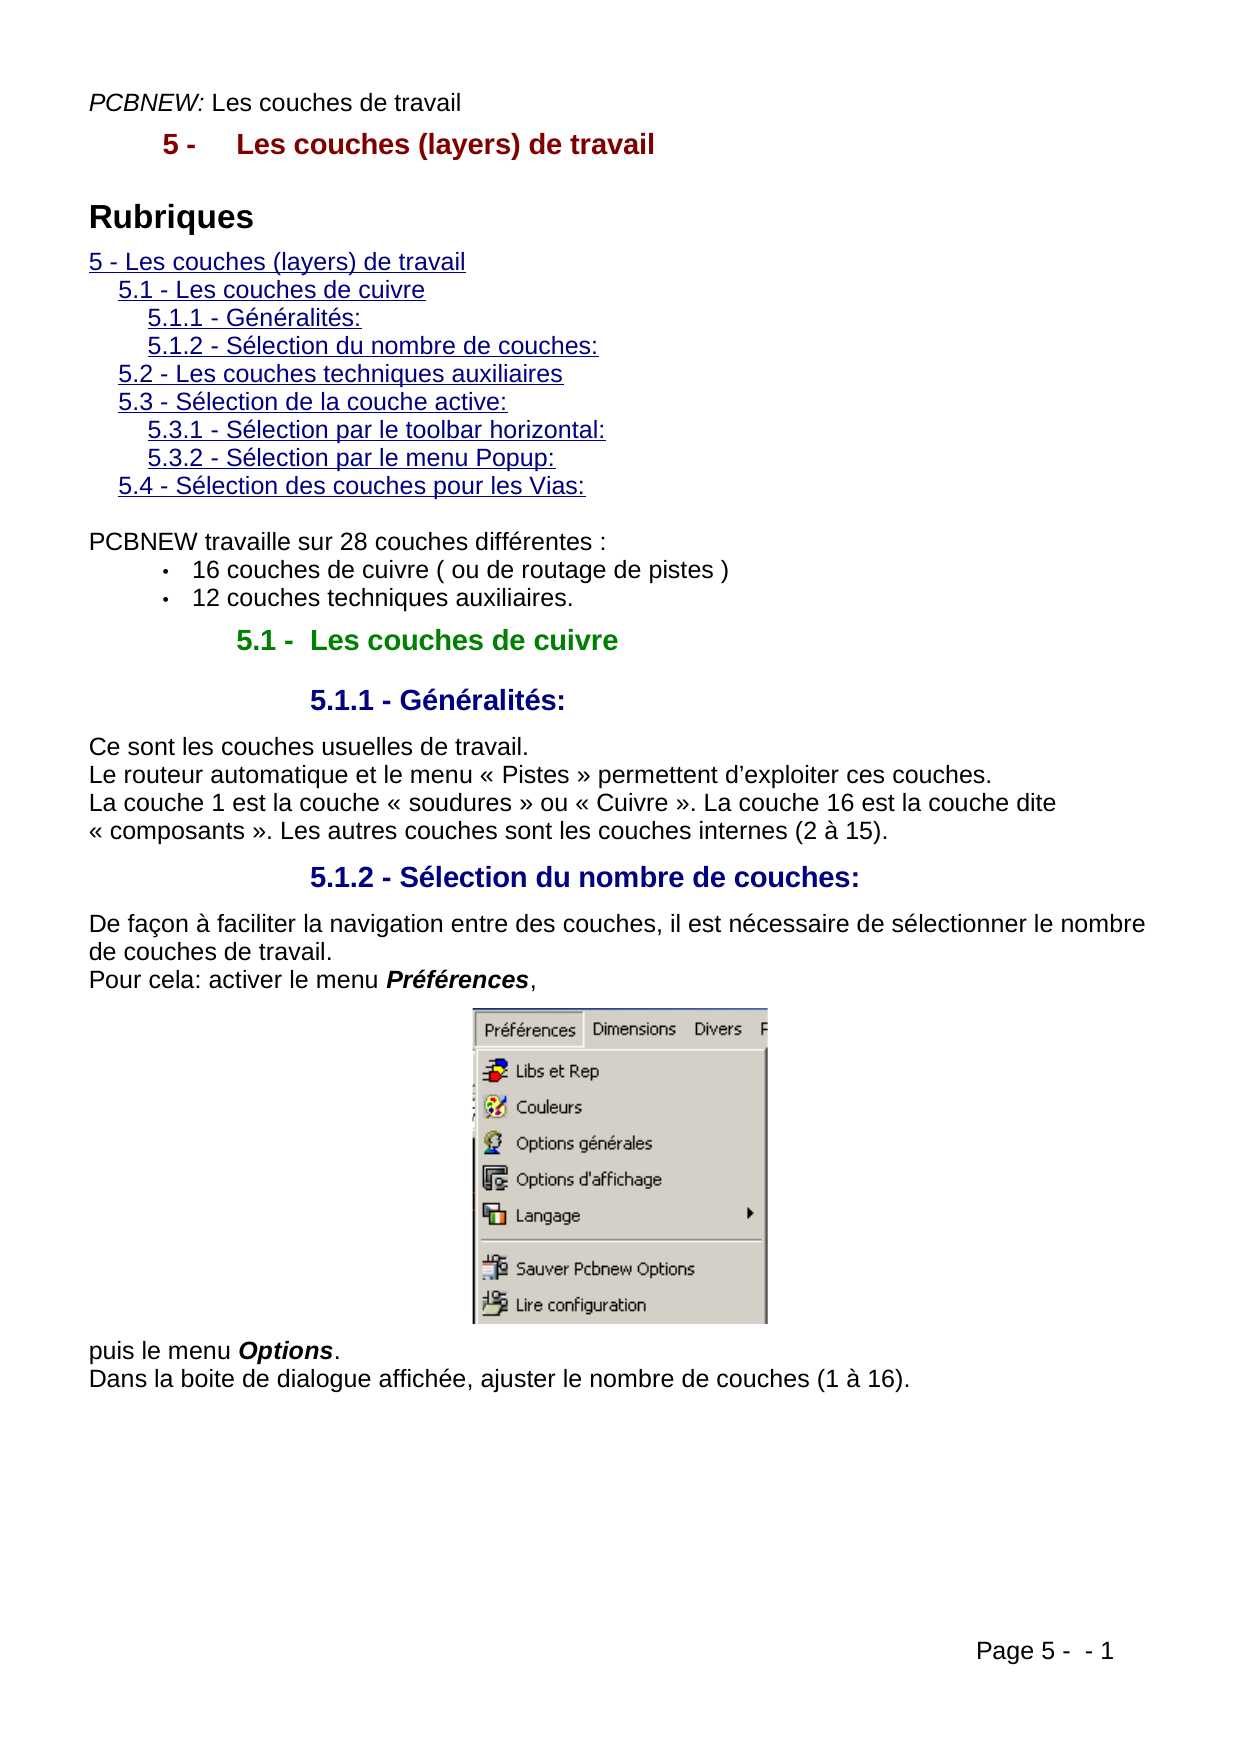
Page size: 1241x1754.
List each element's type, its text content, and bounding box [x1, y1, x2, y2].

text 5.4 - Sélection des couches pour les Vias: [118, 472, 1152, 500]
text 5.1.1 - Généralités: [147, 304, 1152, 332]
text 5.3.2 - Sélection par le menu Popup: [147, 444, 1152, 472]
subtitle Sélection du nombre de couches: [236, 861, 1152, 894]
text 5 - Les couches (layers) de travail [88, 248, 1152, 276]
text 5.3 - Sélection de la couche active: [118, 388, 1152, 416]
text La couche 1 est la couche « soudures » ou « Cuivre ». La couche 16 est la couche dite « composants ». Les autres couches sont les couches internes (2 à 15). [88, 789, 1152, 845]
text puis le menu Options. [88, 1337, 1152, 1365]
text 5.2 - Les couches techniques auxiliaires [118, 360, 1152, 388]
text 5.3.1 - Sélection par le toolbar horizontal: [147, 416, 1152, 444]
text Dans la boite de dialogue affichée, ajuster le nombre de couches (1 à 16). [88, 1365, 1152, 1393]
text Le routeur automatique et le menu « Pistes » permettent d’exploiter ces couches. [88, 761, 1152, 789]
text PCBNEW travaille sur 28 couches différentes : [88, 528, 1152, 556]
text Pour cela: activer le menu Préférences, [88, 966, 1152, 994]
subtitle Les couches (layers) de travail [88, 128, 1152, 161]
subtitle Rubriques [88, 198, 1152, 235]
list 12 couches techniques auxiliaires. [162, 584, 1152, 612]
text Ce sont les couches usuelles de travail. [88, 733, 1152, 761]
subtitle Les couches de cuivre [162, 624, 1152, 656]
picture [472, 1008, 768, 1324]
text De façon à faciliter la navigation entre des couches, il est nécessaire de sélectionner le nombre de couches de travail. [88, 910, 1152, 966]
list 16 couches de cuivre ( ou de routage de pistes ) [162, 556, 1152, 584]
text 5.1.2 - Sélection du nombre de couches: [147, 332, 1152, 360]
subtitle Généralités: [236, 684, 1152, 717]
text 5.1 - Les couches de cuivre [118, 276, 1152, 304]
